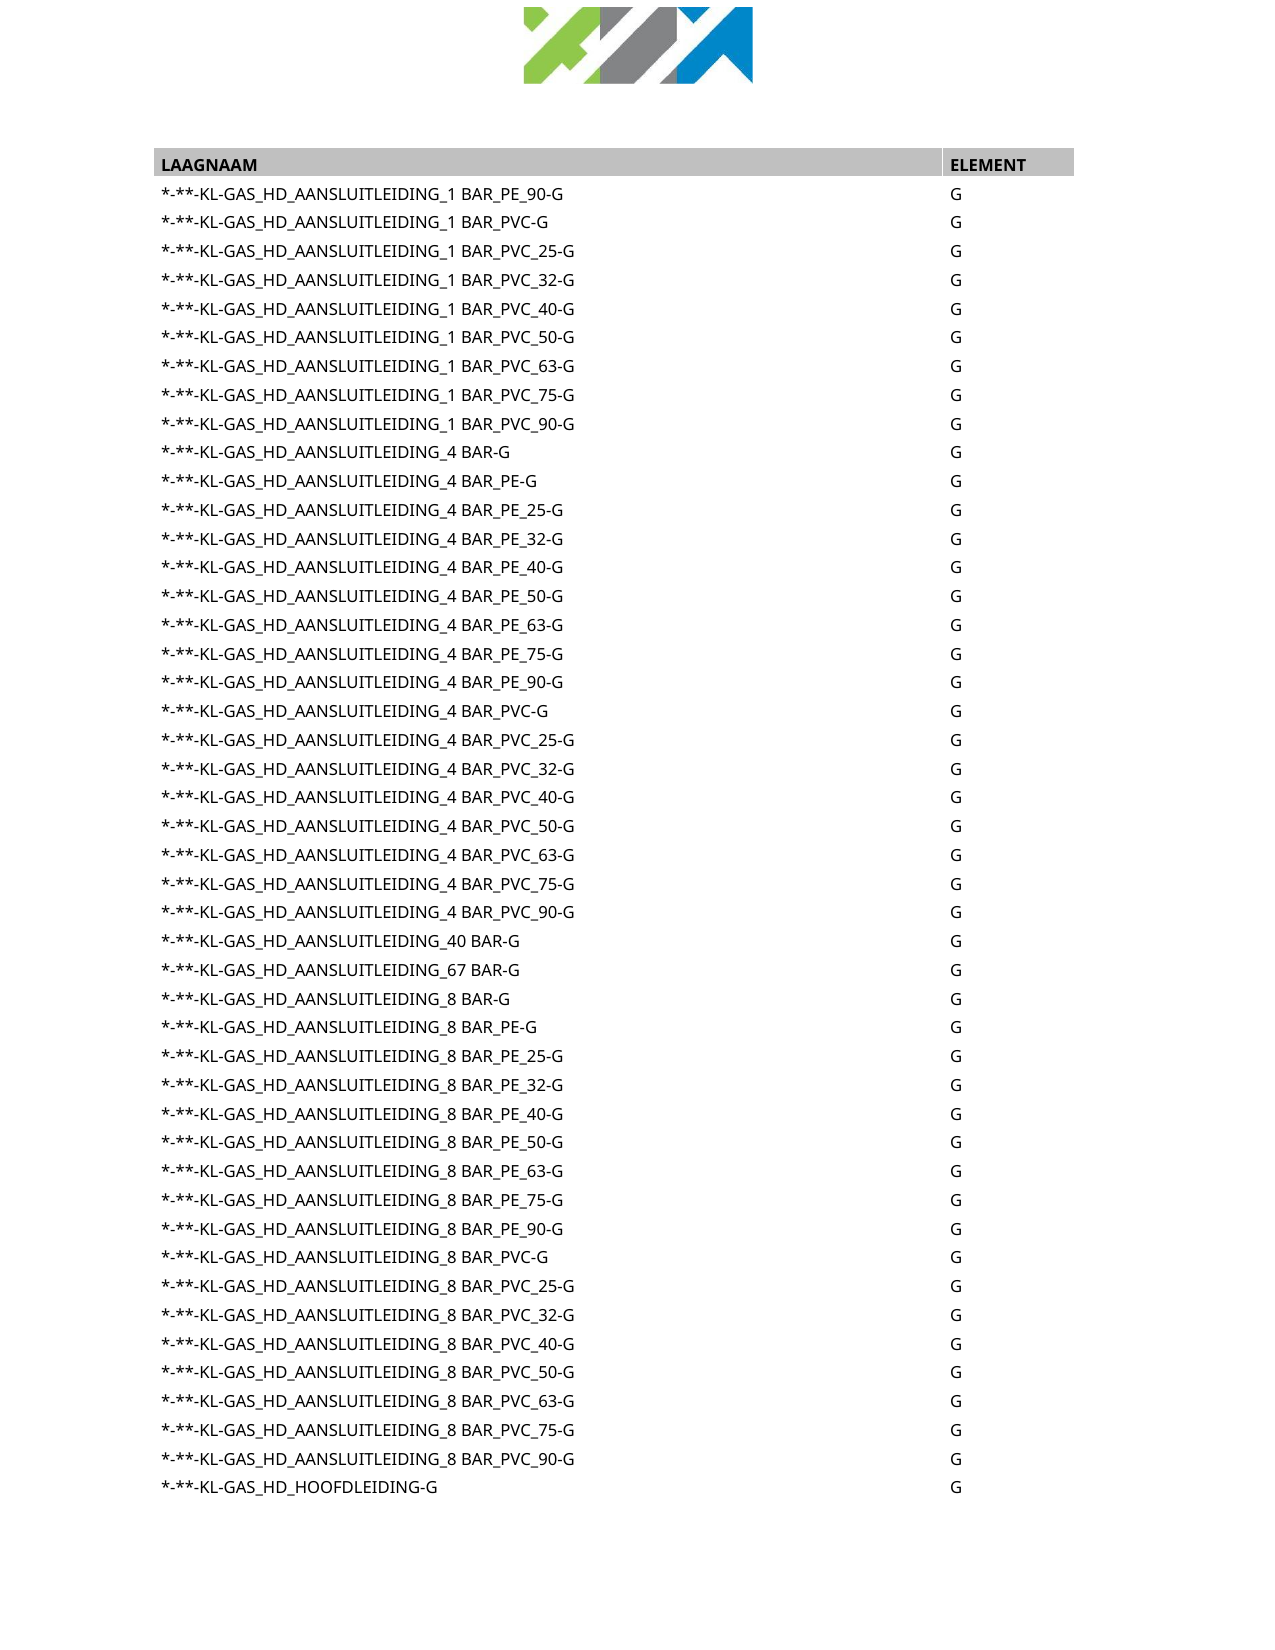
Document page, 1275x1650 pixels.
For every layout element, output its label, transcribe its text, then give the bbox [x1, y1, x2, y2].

table_cell G [943, 1384, 1074, 1413]
table_cell G [943, 1470, 1074, 1499]
table_cell G [943, 320, 1074, 349]
table_cell G [943, 579, 1074, 608]
table_cell G [943, 349, 1074, 378]
table_cell G [943, 378, 1074, 406]
table_cell G [943, 1441, 1074, 1470]
table_cell *-**-KL-GAS_HD_AANSLUITLEIDING_8 BAR_PVC_40-G [154, 1326, 942, 1355]
table_cell G [943, 1240, 1074, 1269]
table_cell G [943, 263, 1074, 291]
table_cell *-**-KL-GAS_HD_AANSLUITLEIDING_8 BAR_PE_32-G [154, 1068, 942, 1096]
table_cell *-**-KL-GAS_HD_AANSLUITLEIDING_1 BAR_PVC_50-G [154, 320, 942, 349]
table_cell G [943, 1010, 1074, 1039]
table_cell *-**-KL-GAS_HD_AANSLUITLEIDING_4 BAR_PE_90-G [154, 665, 942, 694]
table_cell G [943, 981, 1074, 1010]
table_cell *-**-KL-GAS_HD_AANSLUITLEIDING_8 BAR_PVC_50-G [154, 1355, 942, 1384]
table_cell G [943, 435, 1074, 464]
table_cell G [943, 723, 1074, 751]
table_cell *-**-KL-GAS_HD_AANSLUITLEIDING_8 BAR_PE_50-G [154, 1125, 942, 1154]
table_cell G [943, 924, 1074, 953]
table_cell *-**-KL-GAS_HD_AANSLUITLEIDING_8 BAR_PE-G [154, 1010, 942, 1039]
table_cell G [943, 751, 1074, 780]
table_cell *-**-KL-GAS_HD_AANSLUITLEIDING_4 BAR_PVC_50-G [154, 809, 942, 838]
table_cell *-**-KL-GAS_HD_HOOFDLEIDING-G [154, 1470, 942, 1499]
table_cell *-**-KL-GAS_HD_AANSLUITLEIDING_4 BAR_PVC_32-G [154, 751, 942, 780]
table_cell G [943, 1154, 1074, 1183]
table_cell G [943, 1298, 1074, 1326]
table_cell G [943, 1355, 1074, 1384]
table_header LAAGNAAM [154, 148, 942, 176]
table_cell G [943, 694, 1074, 723]
table_cell *-**-KL-GAS_HD_AANSLUITLEIDING_40 BAR-G [154, 924, 942, 953]
table_cell *-**-KL-GAS_HD_AANSLUITLEIDING_1 BAR_PVC_32-G [154, 263, 942, 291]
table_cell *-**-KL-GAS_HD_AANSLUITLEIDING_1 BAR_PVC_75-G [154, 378, 942, 406]
table_cell G [943, 608, 1074, 636]
table_cell *-**-KL-GAS_HD_AANSLUITLEIDING_8 BAR_PVC_63-G [154, 1384, 942, 1413]
table_cell *-**-KL-GAS_HD_AANSLUITLEIDING_4 BAR_PVC_25-G [154, 723, 942, 751]
table_cell *-**-KL-GAS_HD_AANSLUITLEIDING_4 BAR_PE_63-G [154, 608, 942, 636]
table_cell G [943, 1125, 1074, 1154]
table_header ELEMENT [943, 148, 1074, 176]
table_cell *-**-KL-GAS_HD_AANSLUITLEIDING_4 BAR_PVC_75-G [154, 866, 942, 895]
table_cell *-**-KL-GAS_HD_AANSLUITLEIDING_4 BAR_PVC_90-G [154, 895, 942, 924]
table_cell G [943, 1269, 1074, 1298]
table_cell *-**-KL-GAS_HD_AANSLUITLEIDING_4 BAR_PE-G [154, 464, 942, 493]
table_cell G [943, 1183, 1074, 1211]
table_cell *-**-KL-GAS_HD_AANSLUITLEIDING_8 BAR_PE_40-G [154, 1096, 942, 1125]
table_cell *-**-KL-GAS_HD_AANSLUITLEIDING_1 BAR_PVC_90-G [154, 406, 942, 435]
table_cell *-**-KL-GAS_HD_AANSLUITLEIDING_4 BAR_PE_40-G [154, 550, 942, 579]
table_cell *-**-KL-GAS_HD_AANSLUITLEIDING_4 BAR_PVC-G [154, 694, 942, 723]
table_cell *-**-KL-GAS_HD_AANSLUITLEIDING_1 BAR_PVC_63-G [154, 349, 942, 378]
table_cell G [943, 895, 1074, 924]
table_cell G [943, 521, 1074, 550]
table_cell G [943, 1211, 1074, 1240]
table_cell G [943, 1068, 1074, 1096]
table_cell G [943, 665, 1074, 694]
table_cell *-**-KL-GAS_HD_AANSLUITLEIDING_67 BAR-G [154, 953, 942, 981]
table_cell G [943, 838, 1074, 866]
table_cell *-**-KL-GAS_HD_AANSLUITLEIDING_4 BAR_PE_50-G [154, 579, 942, 608]
table_cell *-**-KL-GAS_HD_AANSLUITLEIDING_8 BAR_PE_75-G [154, 1183, 942, 1211]
table_cell *-**-KL-GAS_HD_AANSLUITLEIDING_8 BAR_PVC-G [154, 1240, 942, 1269]
table_cell G [943, 780, 1074, 809]
table_cell G [943, 636, 1074, 665]
table_cell *-**-KL-GAS_HD_AANSLUITLEIDING_4 BAR_PVC_40-G [154, 780, 942, 809]
table_cell *-**-KL-GAS_HD_AANSLUITLEIDING_8 BAR_PVC_75-G [154, 1413, 942, 1441]
table_cell G [943, 809, 1074, 838]
table_cell G [943, 176, 1074, 205]
table_cell *-**-KL-GAS_HD_AANSLUITLEIDING_8 BAR_PE_90-G [154, 1211, 942, 1240]
table_cell *-**-KL-GAS_HD_AANSLUITLEIDING_4 BAR_PE_25-G [154, 493, 942, 521]
table_cell G [943, 234, 1074, 263]
table_cell G [943, 1096, 1074, 1125]
table_cell G [943, 464, 1074, 493]
table_cell *-**-KL-GAS_HD_AANSLUITLEIDING_4 BAR_PE_75-G [154, 636, 942, 665]
table_cell *-**-KL-GAS_HD_AANSLUITLEIDING_8 BAR_PVC_32-G [154, 1298, 942, 1326]
table_cell *-**-KL-GAS_HD_AANSLUITLEIDING_8 BAR-G [154, 981, 942, 1010]
table_cell *-**-KL-GAS_HD_AANSLUITLEIDING_1 BAR_PVC_40-G [154, 291, 942, 320]
table_cell G [943, 1326, 1074, 1355]
table_cell G [943, 550, 1074, 579]
table_cell G [943, 205, 1074, 234]
table_cell *-**-KL-GAS_HD_AANSLUITLEIDING_8 BAR_PVC_25-G [154, 1269, 942, 1298]
table_cell G [943, 1039, 1074, 1068]
table_cell G [943, 1413, 1074, 1441]
table_cell *-**-KL-GAS_HD_AANSLUITLEIDING_4 BAR-G [154, 435, 942, 464]
table_cell *-**-KL-GAS_HD_AANSLUITLEIDING_1 BAR_PVC-G [154, 205, 942, 234]
table_cell *-**-KL-GAS_HD_AANSLUITLEIDING_4 BAR_PE_32-G [154, 521, 942, 550]
table_cell G [943, 291, 1074, 320]
table_cell G [943, 866, 1074, 895]
table_cell *-**-KL-GAS_HD_AANSLUITLEIDING_1 BAR_PE_90-G [154, 176, 942, 205]
table_cell *-**-KL-GAS_HD_AANSLUITLEIDING_1 BAR_PVC_25-G [154, 234, 942, 263]
table_cell *-**-KL-GAS_HD_AANSLUITLEIDING_8 BAR_PE_63-G [154, 1154, 942, 1183]
table_cell *-**-KL-GAS_HD_AANSLUITLEIDING_8 BAR_PE_25-G [154, 1039, 942, 1068]
table_cell *-**-KL-GAS_HD_AANSLUITLEIDING_4 BAR_PVC_63-G [154, 838, 942, 866]
table_cell *-**-KL-GAS_HD_AANSLUITLEIDING_8 BAR_PVC_90-G [154, 1441, 942, 1470]
table_cell G [943, 406, 1074, 435]
table_cell G [943, 953, 1074, 981]
table_cell G [943, 493, 1074, 521]
